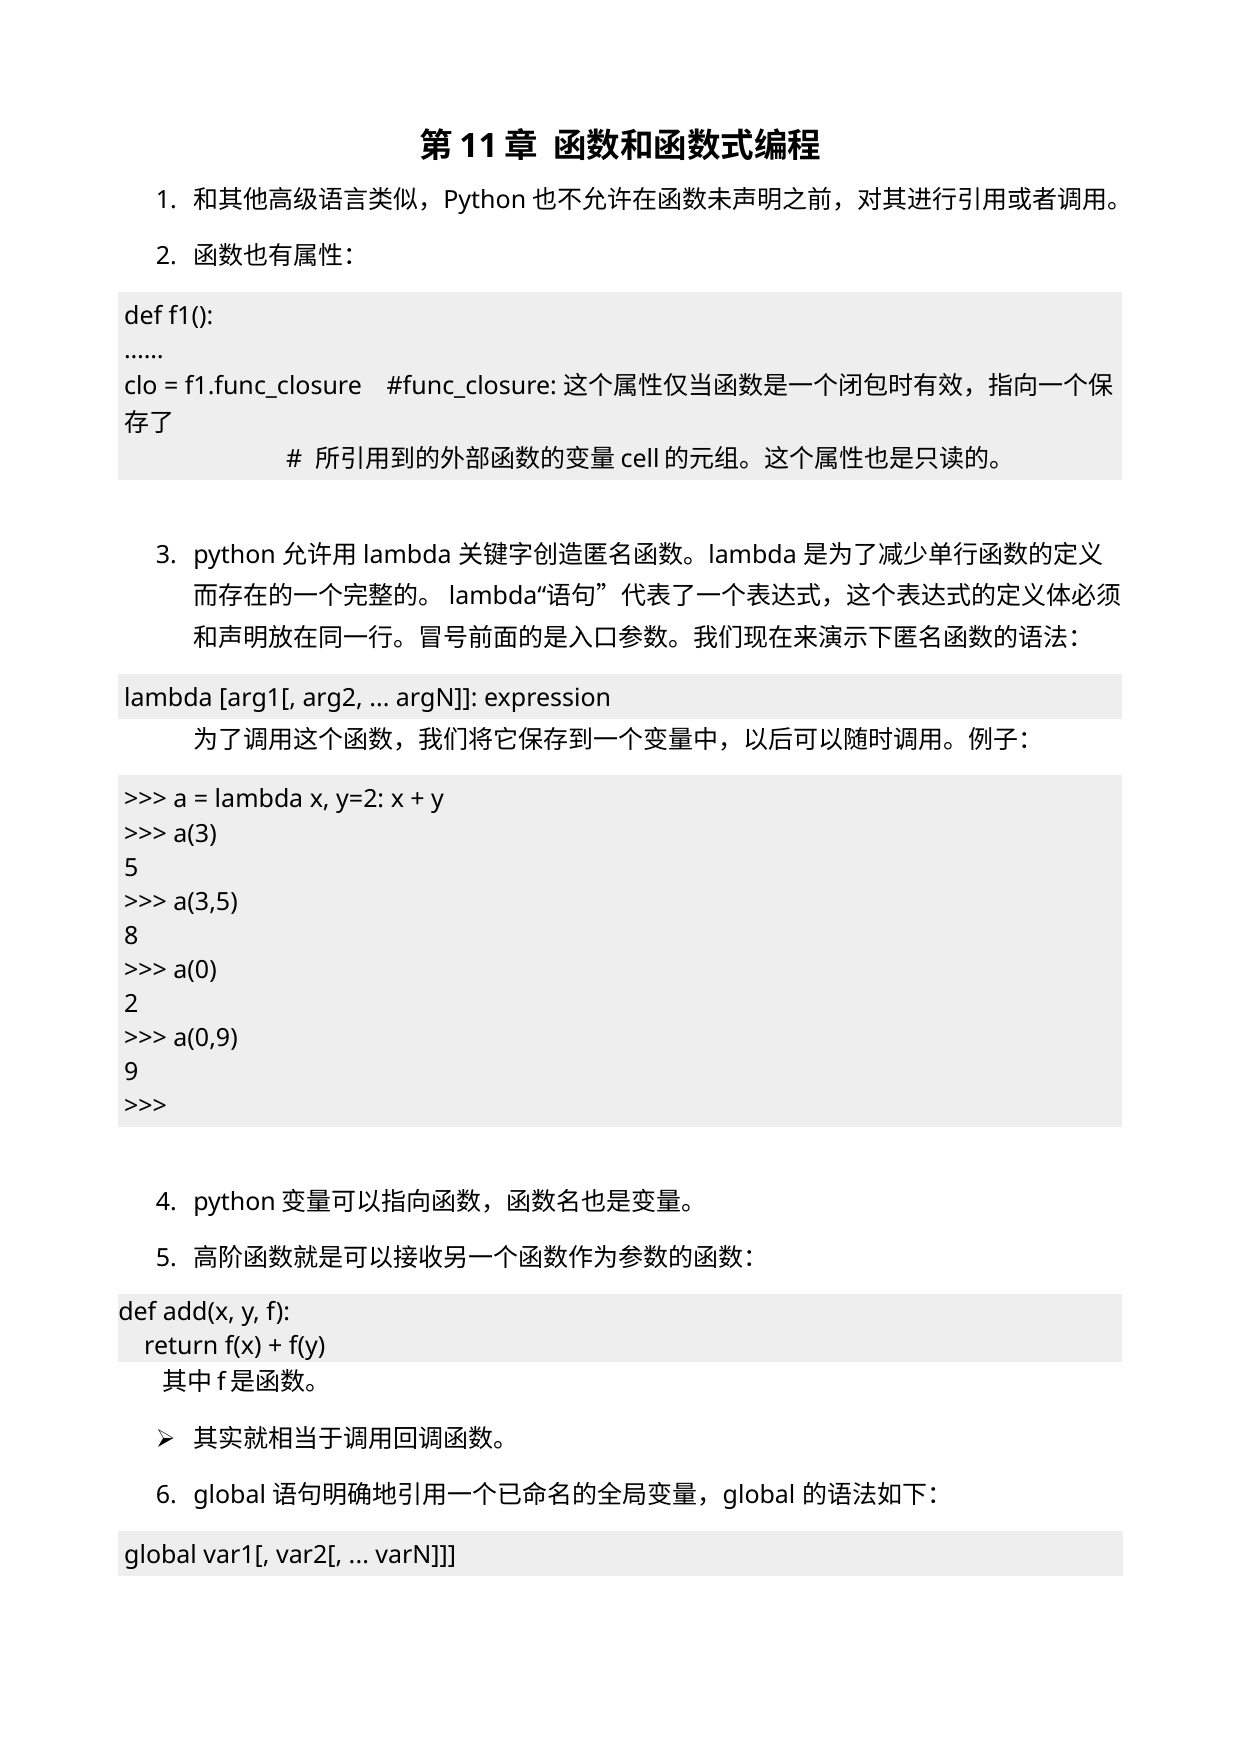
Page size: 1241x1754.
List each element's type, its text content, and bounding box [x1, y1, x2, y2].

list 高阶函数就是可以接收另一个函数作为参数的函数： [156, 1237, 1122, 1274]
list 其实就相当于调用回调函数。 [156, 1418, 1122, 1454]
table_header def f1(): …… clo = f1.func_closure #func_closure: 这个属性仅当函数是一个闭包时有效，指向一个保存了 # 所引用到的外部函数的变量cell的元组。这个属性也是只读的。 [118, 292, 1122, 480]
subtitle 第11章 函数和函数式编程 [118, 118, 1122, 167]
list python变量可以指向函数，函数名也是变量。 [156, 1181, 1122, 1217]
table_header >>> a = lambda x, y=2: x + y >>> a(3) 5 >>> a(3,5) 8 >>> a(0) 2 >>> a(0,9) 9 >>> [118, 775, 1122, 1127]
table_header lambda [arg1[, arg2, ... argN]]: expression [118, 674, 1122, 719]
table_header def add(x, y, f): return f(x) + f(y) [118, 1294, 1122, 1362]
list python 允许用 lambda 关键字创造匿名函数。lambda 是为了减少单行函数的定义而存在的一个完整的。 lambda“语句”代表了一个表达式，这个表达式的定义体必须和声明放在同一行。冒号前面的是入口参数。我们现在来演示下匿名函数的语法： [156, 534, 1122, 654]
table_header global var1[, var2[, ... varN]]] [118, 1531, 1123, 1576]
list 为了调用这个函数，我们将它保存到一个变量中，以后可以随时调用。例子： [156, 719, 1122, 755]
list 函数也有属性： [156, 236, 1122, 272]
text 其中f是函数。 [118, 1362, 1122, 1398]
list 和其他高级语言类似，Python 也不允许在函数未声明之前，对其进行引用或者调用。 [156, 179, 1122, 216]
list global 语句明确地引用一个已命名的全局变量，global 的语法如下： [156, 1474, 1122, 1511]
